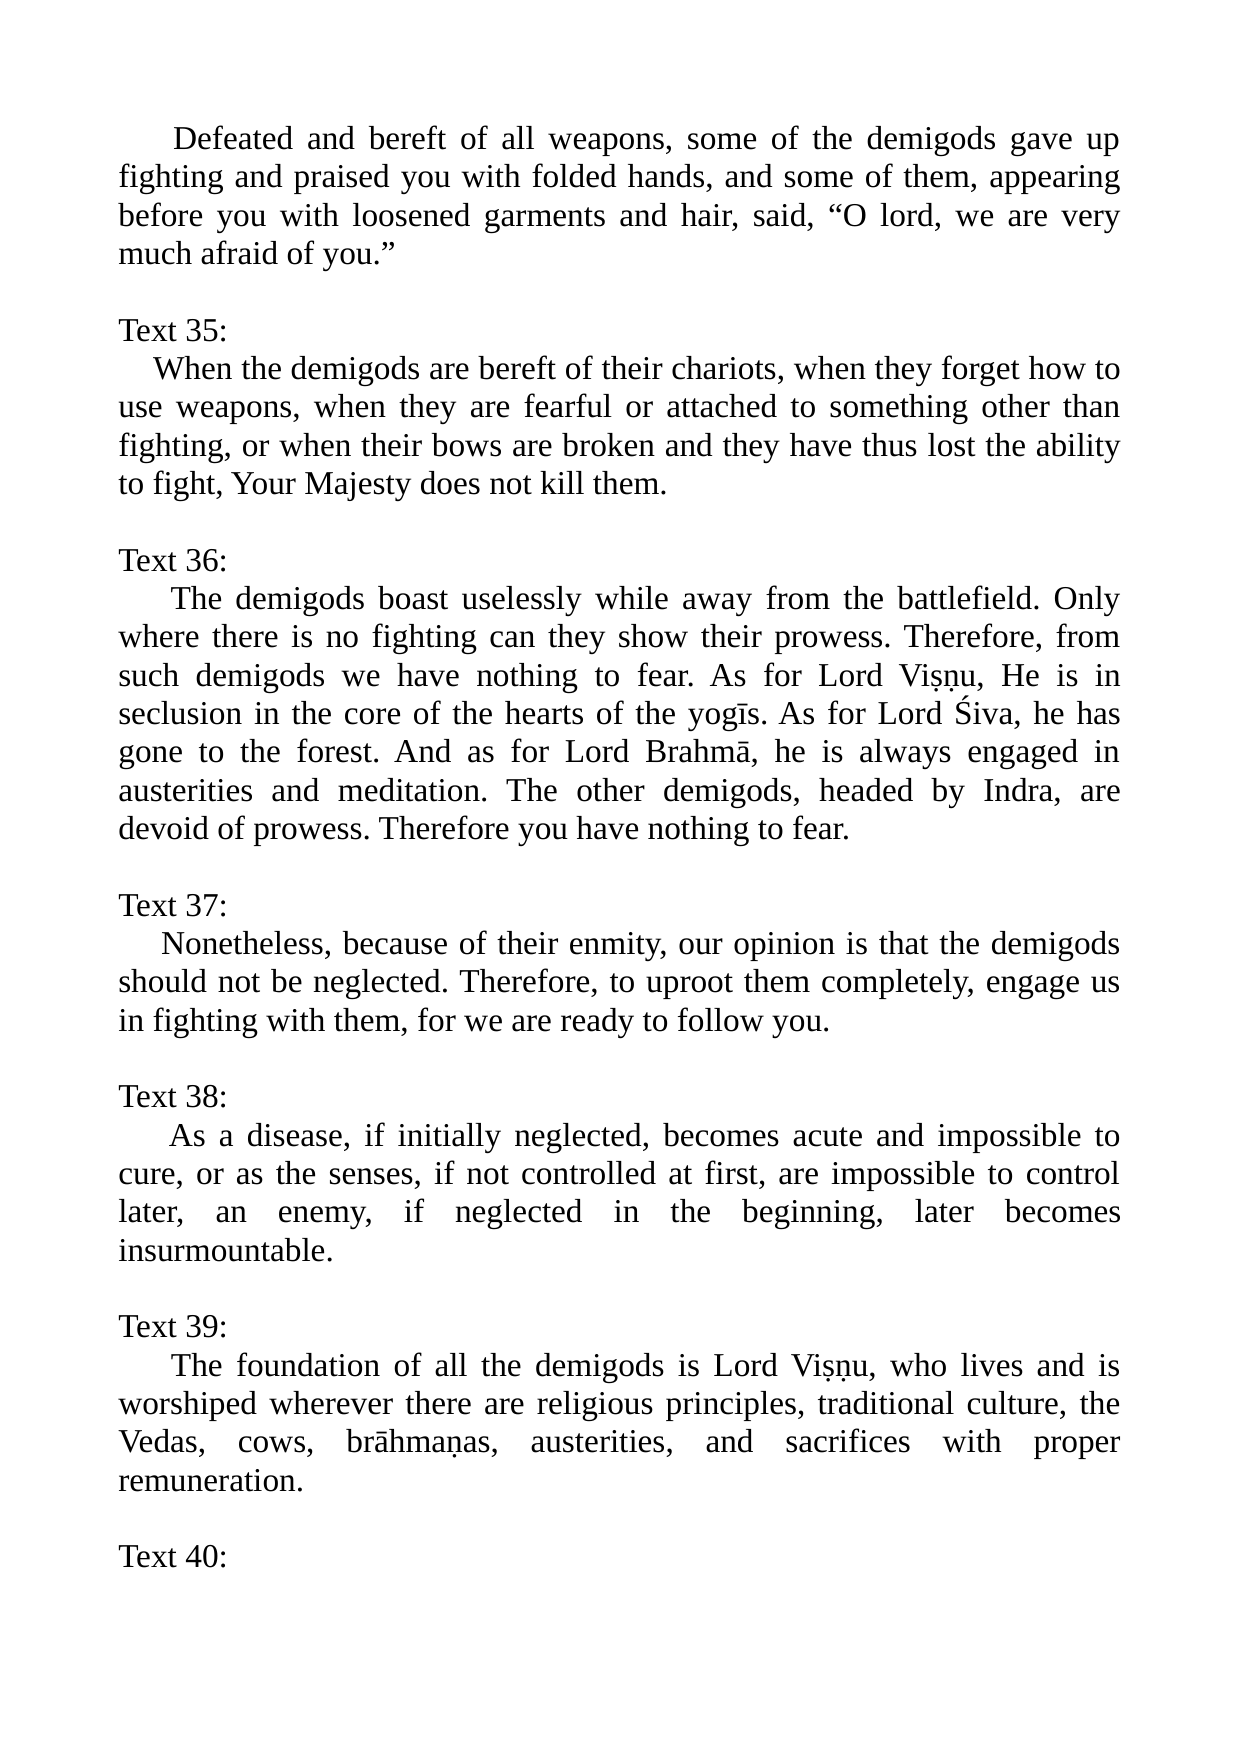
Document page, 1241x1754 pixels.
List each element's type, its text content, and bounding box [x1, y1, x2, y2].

text Defeated and bereft of all weapons, some of the demigods gave up fighting and praised you with folded hands, and some of them, appearing before you with loosened garments and hair, said, “O lord, we are very much afraid of you.” [118, 118, 1122, 271]
text When the demigods are bereft of their chariots, when they forget how to use weapons, when they are fearful or attached to something other than fighting, or when their bows are broken and they have thus lost the ability to fight, Your Majesty does not kill them. [118, 348, 1122, 501]
text Nonetheless, because of their enmity, our opinion is that the demigods should not be neglected. Therefore, to uproot them completely, engage us in fighting with them, for we are ready to follow you. [118, 923, 1122, 1038]
text Text 38: [118, 1076, 1122, 1115]
text Text 35: [118, 310, 1122, 348]
text Text 37: [118, 885, 1122, 923]
text The demigods boast uselessly while away from the battlefield. Only where there is no fighting can they show their prowess. Therefore, from such demigods we have nothing to fear. As for Lord Viṣṇu, He is in seclusion in the core of the hearts of the yogīs. As for Lord Śiva, he has gone to the forest. And as for Lord Brahmā, he is always engaged in austerities and meditation. The other demigods, headed by Indra, are devoid of prowess. Therefore you have nothing to fear. [118, 578, 1122, 846]
text Text 36: [118, 540, 1122, 578]
text Text 40: [118, 1536, 1122, 1575]
text The foundation of all the demigods is Lord Viṣṇu, who lives and is worshiped wherever there are religious principles, traditional culture, the Vedas, cows, brāhmaṇas, austerities, and sacrifices with proper remuneration. [118, 1345, 1122, 1498]
text Text 39: [118, 1306, 1122, 1345]
text As a disease, if initially neglected, becomes acute and impossible to cure, or as the senses, if not controlled at first, are impossible to control later, an enemy, if neglected in the beginning, later becomes insurmountable. [118, 1115, 1122, 1268]
